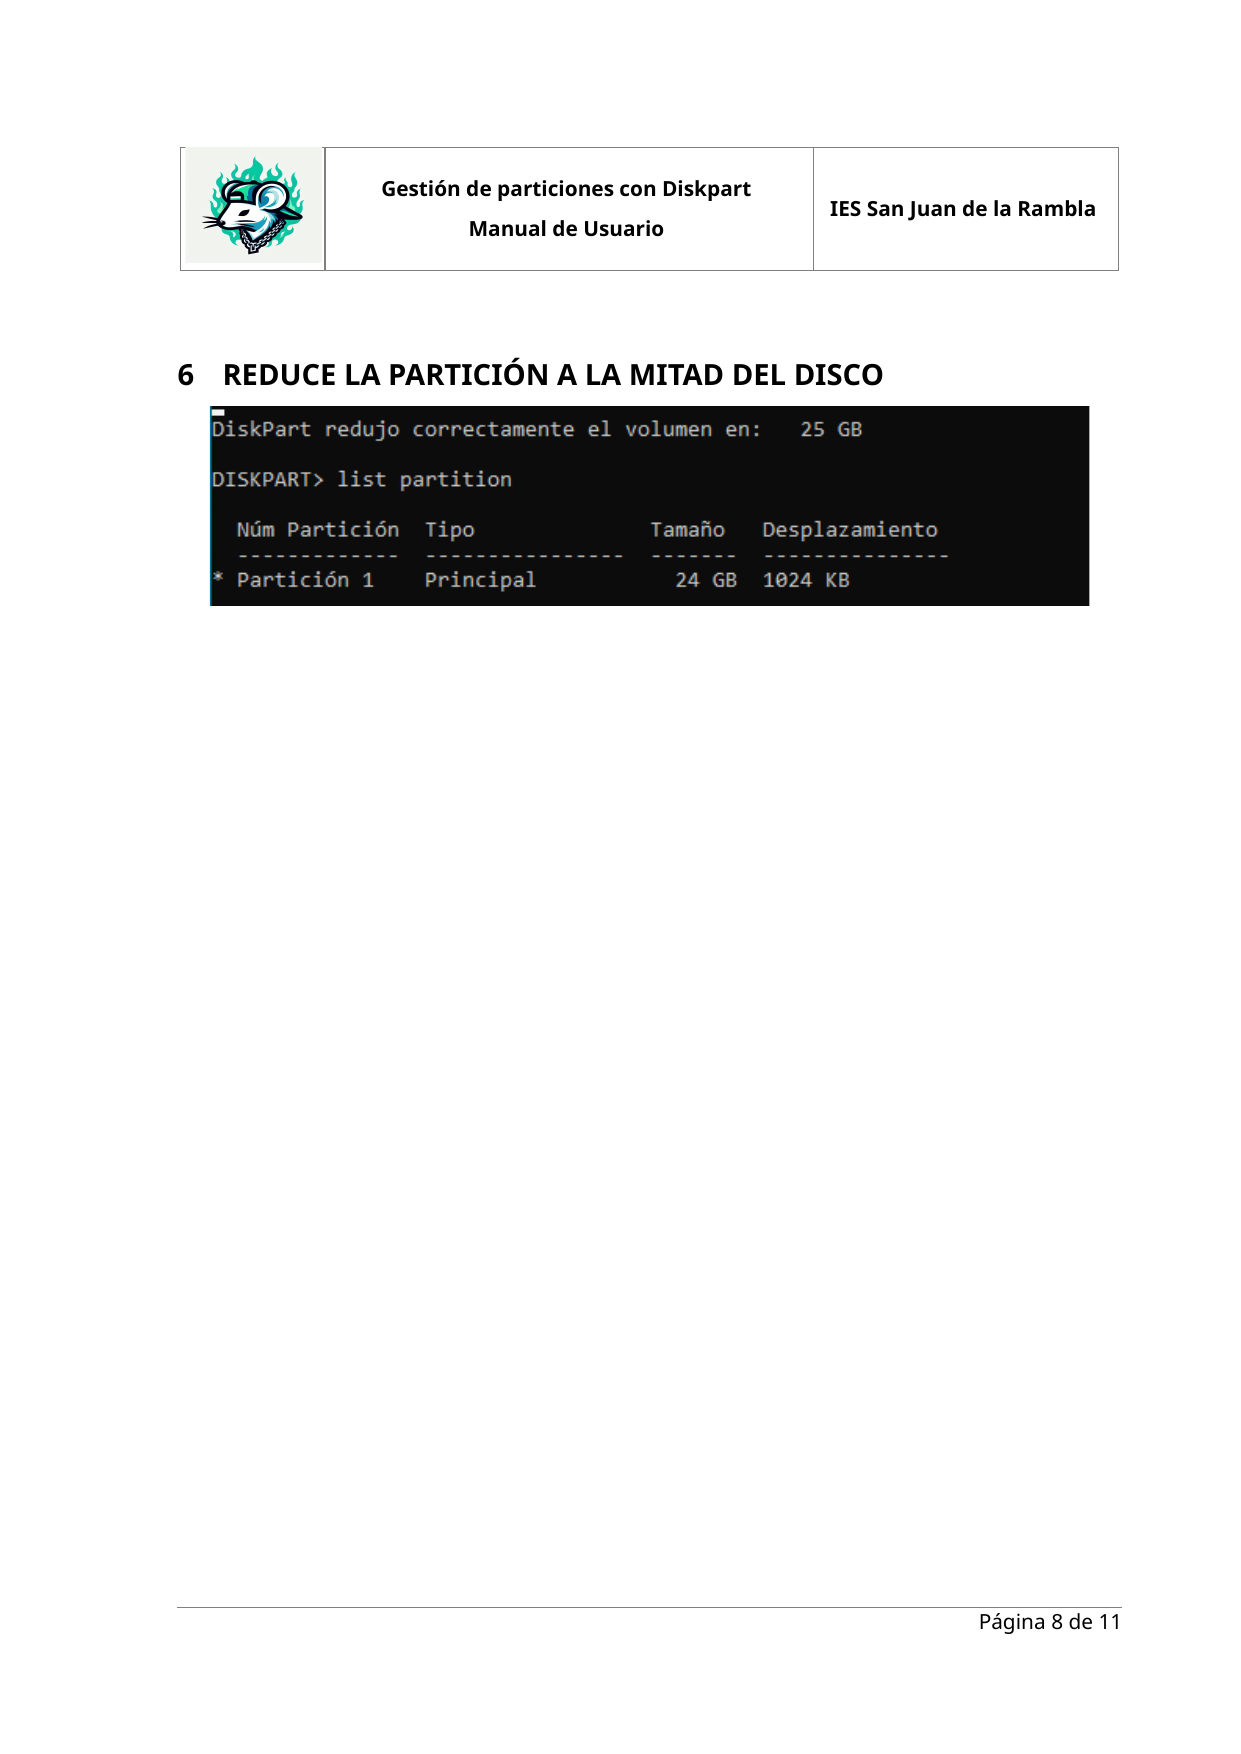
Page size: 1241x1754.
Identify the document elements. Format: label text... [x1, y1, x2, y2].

picture [185, 147, 322, 263]
picture [209, 406, 1090, 606]
subtitle REDUCE LA PARTICIÓN A LA MITAD DEL DISCO [177, 354, 1122, 393]
